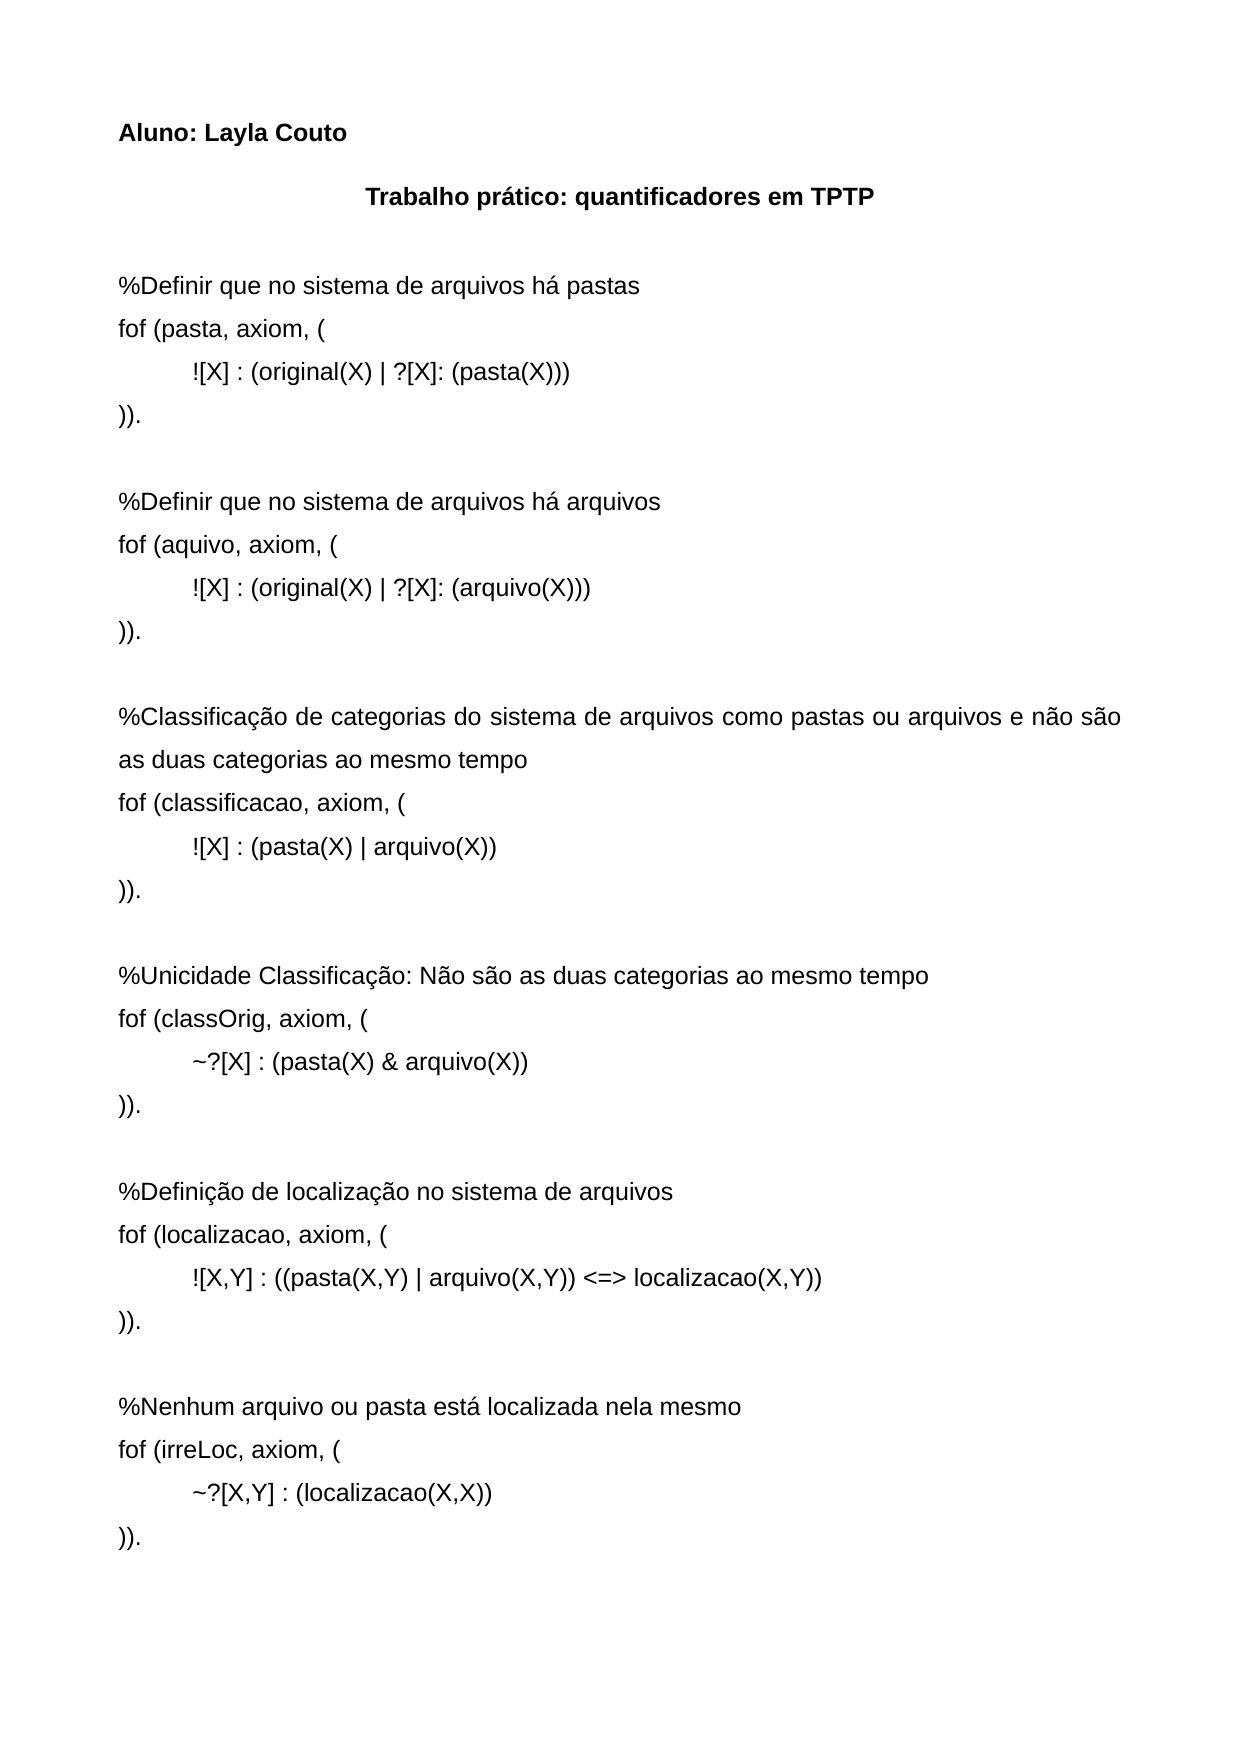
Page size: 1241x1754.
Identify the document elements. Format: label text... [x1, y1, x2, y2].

text ~?[X] : (pasta(X) & arquivo(X)) [118, 1047, 1122, 1076]
text fof (classificacao, axiom, ( [118, 788, 1122, 817]
text fof (pasta, axiom, ( [118, 314, 1122, 343]
subtitle Trabalho prático: quantificadores em TPTP [118, 182, 1122, 211]
text %Definição de localização no sistema de arquivos [118, 1177, 1122, 1205]
text %Nenhum arquivo ou pasta está localizada nela mesmo [118, 1392, 1122, 1421]
text %Definir que no sistema de arquivos há arquivos [118, 487, 1122, 515]
text )). [118, 400, 1122, 429]
text fof (localizacao, axiom, ( [118, 1220, 1122, 1248]
text %Definir que no sistema de arquivos há pastas [118, 271, 1122, 300]
text fof (irreLoc, axiom, ( [118, 1435, 1122, 1464]
text )). [118, 1306, 1122, 1335]
text )). [118, 1090, 1122, 1119]
text )). [118, 616, 1122, 645]
text fof (classOrig, axiom, ( [118, 1004, 1122, 1033]
text fof (aquivo, axiom, ( [118, 530, 1122, 558]
text %Classificação de categorias do sistema de arquivos como pastas ou arquivos e não são as duas categorias ao mesmo tempo [118, 702, 1122, 774]
text )). [118, 1522, 1122, 1550]
text ![X] : (original(X) | ?[X]: (arquivo(X))) [118, 573, 1122, 602]
text ![X] : (original(X) | ?[X]: (pasta(X))) [118, 357, 1122, 386]
text ![X] : (pasta(X) | arquivo(X)) [118, 832, 1122, 860]
text )). [118, 875, 1122, 903]
text ![X,Y] : ((pasta(X,Y) | arquivo(X,Y)) <=> localizacao(X,Y)) [118, 1263, 1122, 1292]
text %Unicidade Classificação: Não são as duas categorias ao mesmo tempo [118, 961, 1122, 990]
text Aluno: Layla Couto [118, 118, 1122, 147]
text ~?[X,Y] : (localizacao(X,X)) [118, 1478, 1122, 1507]
